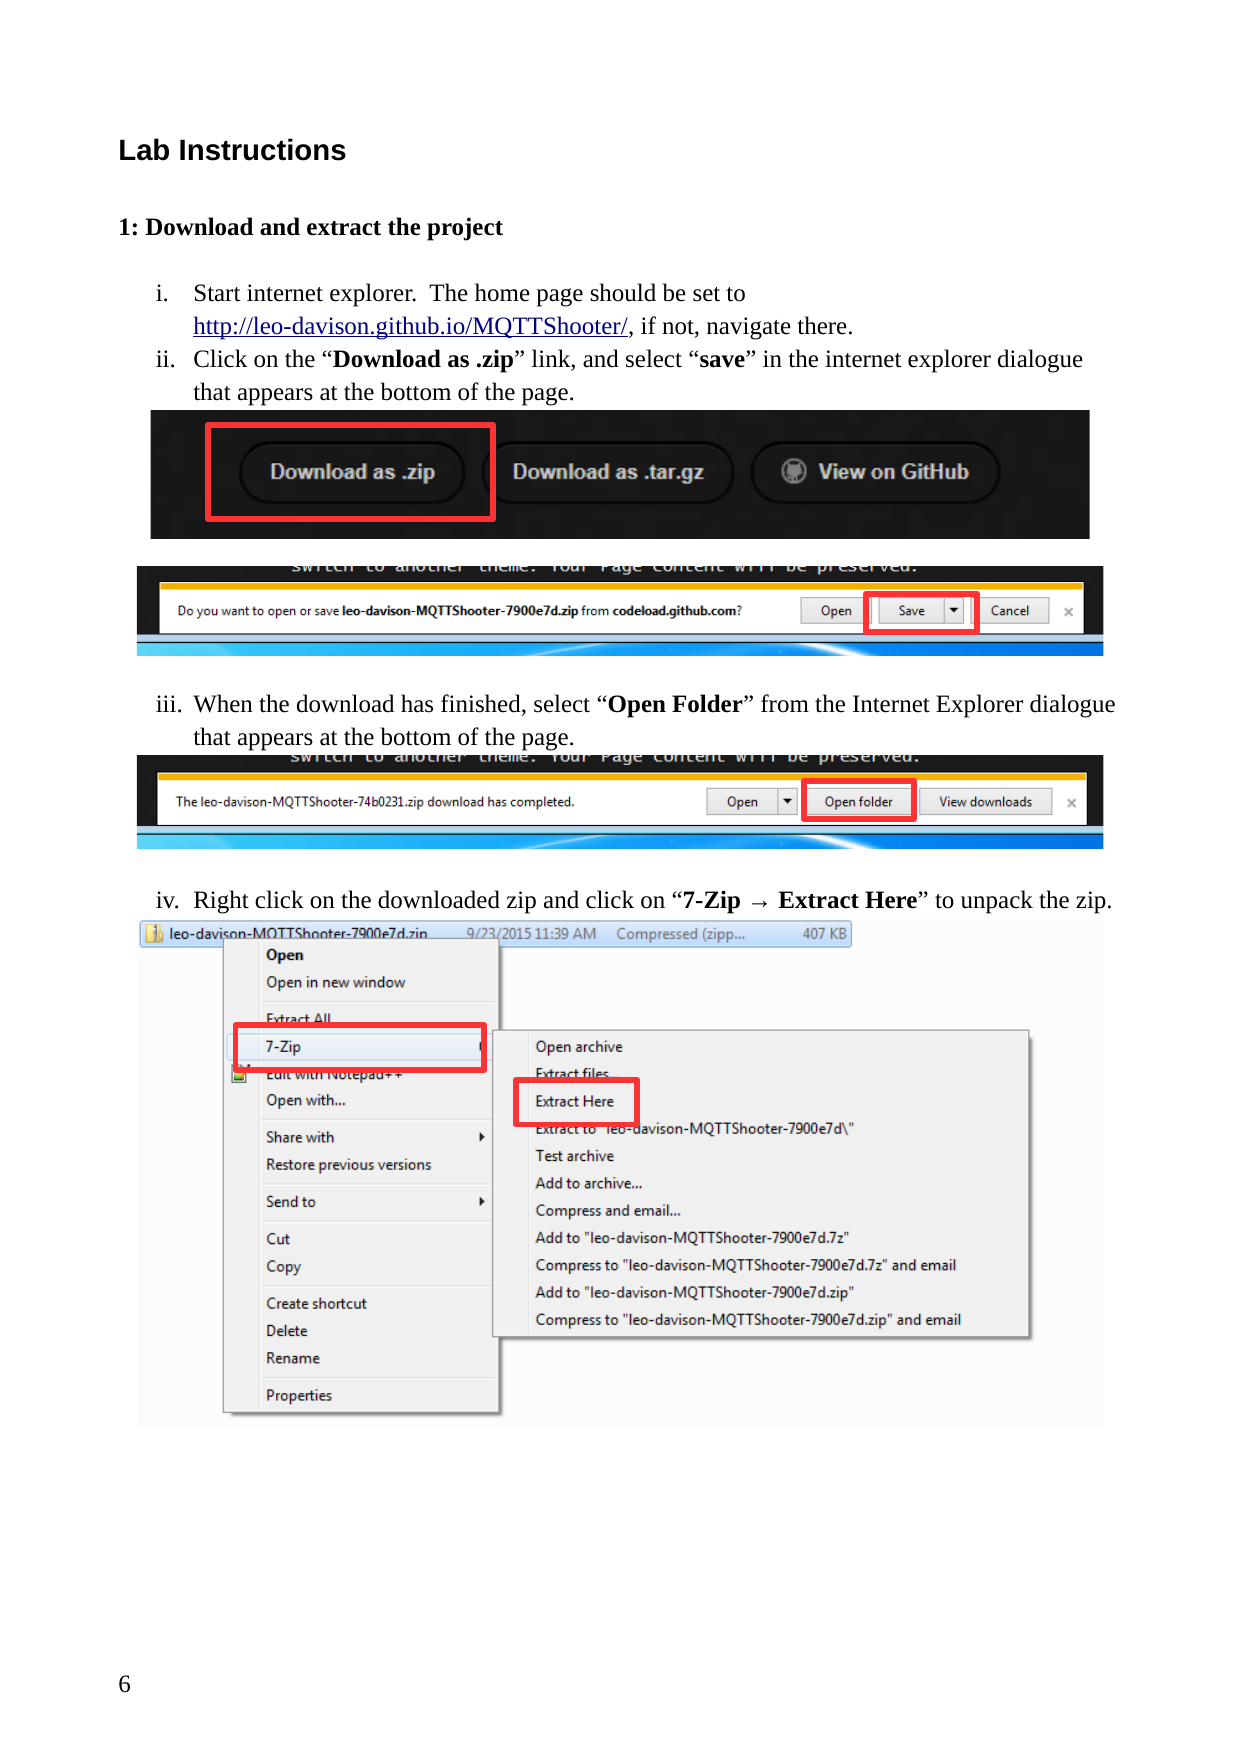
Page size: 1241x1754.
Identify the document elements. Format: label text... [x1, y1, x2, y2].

list Start internet explorer. The home page should be set to http://leo-davison.github.io/MQTTShooter/, if not, navigate there. [156, 278, 1122, 340]
text 1: Download and extract the project [118, 212, 1122, 241]
picture [136, 755, 1104, 849]
list Click on the “Download as .zip” link, and select “save” in the internet explorer dialogue that appears at the bottom of the page. [156, 344, 1122, 406]
list Right click on the downloaded zip and click on “7-Zip → Extract Here” to unpack the zip. [156, 886, 1122, 914]
picture [136, 566, 1104, 656]
subtitle Lab Instructions [118, 133, 1122, 166]
list When the download has finished, select “Open Folder” from the Internet Explorer dialogue that appears at the bottom of the page. [156, 689, 1122, 751]
picture [136, 918, 1104, 1428]
picture [150, 410, 1090, 539]
